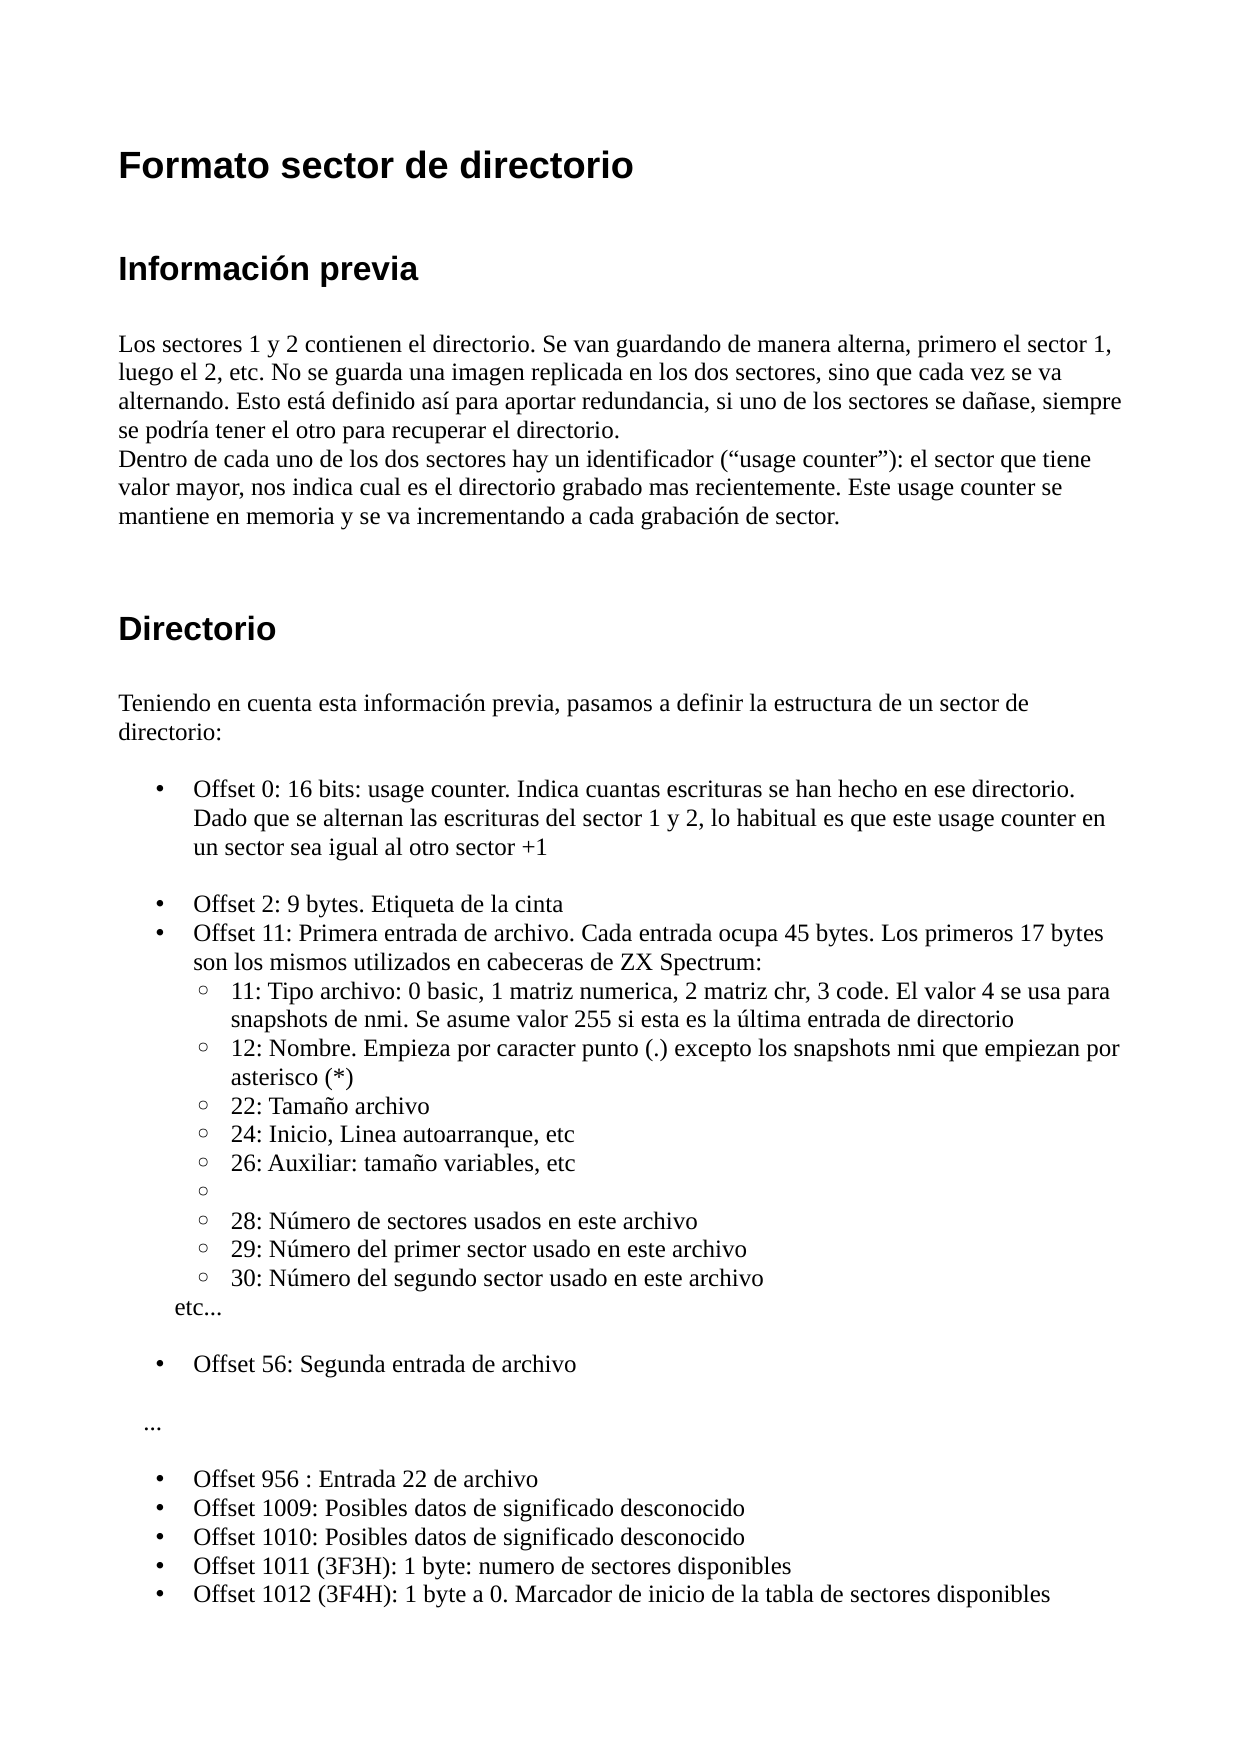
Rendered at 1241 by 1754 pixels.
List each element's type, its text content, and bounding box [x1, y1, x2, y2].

text Teniendo en cuenta esta información previa, pasamos a definir la estructura de un sector de directorio: [118, 688, 1122, 746]
text Los sectores 1 y 2 contienen el directorio. Se van guardando de manera alterna, primero el sector 1, luego el 2, etc. No se guarda una imagen replicada en los dos sectores, sino que cada vez se va alternando. Esto está definido así para aportar redundancia, si uno de los sectores se dañase, siempre se podría tener el otro para recuperar el directorio. [118, 329, 1122, 444]
text ... [118, 1407, 1122, 1436]
subtitle Información previa [118, 249, 1122, 287]
list Offset 11: Primera entrada de archivo. Cada entrada ocupa 45 bytes. Los primeros 17 bytes son los mismos utilizados en cabeceras de ZX Spectrum: [156, 918, 1122, 976]
list Offset 956 : Entrada 22 de archivo [156, 1464, 1122, 1493]
list 22: Tamaño archivo [193, 1091, 1122, 1119]
text etc... [118, 1292, 1122, 1321]
list Offset 1012 (3F4H): 1 byte a 0. Marcador de inicio de la tabla de sectores disponibles [156, 1579, 1122, 1608]
list 30: Número del segundo sector usado en este archivo [193, 1263, 1122, 1292]
list Offset 1009: Posibles datos de significado desconocido [156, 1493, 1122, 1522]
list 28: Número de sectores usados en este archivo [193, 1206, 1122, 1234]
list 12: Nombre. Empieza por caracter punto (.) excepto los snapshots nmi que empiezan por asterisco (*) [193, 1033, 1122, 1091]
list 29: Número del primer sector usado en este archivo [193, 1234, 1122, 1263]
list Offset 0: 16 bits: usage counter. Indica cuantas escrituras se han hecho en ese directorio. Dado que se alternan las escrituras del sector 1 y 2, lo habitual es que este usage counter en un sector sea igual al otro sector +1 [156, 774, 1122, 861]
list 11: Tipo archivo: 0 basic, 1 matriz numerica, 2 matriz chr, 3 code. El valor 4 se usa para snapshots de nmi. Se asume valor 255 si esta es la última entrada de directorio [193, 976, 1122, 1033]
list Offset 1011 (3F3H): 1 byte: numero de sectores disponibles [156, 1551, 1122, 1579]
subtitle Directorio [118, 608, 1122, 647]
list 26: Auxiliar: tamaño variables, etc [193, 1148, 1122, 1177]
list Offset 56: Segunda entrada de archivo [156, 1349, 1122, 1378]
text Dentro de cada uno de los dos sectores hay un identificador (“usage counter”): el sector que tiene valor mayor, nos indica cual es el directorio grabado mas recientemente. Este usage counter se mantiene en memoria y se va incrementando a cada grabación de sector. [118, 444, 1122, 530]
list 24: Inicio, Linea autoarranque, etc [193, 1119, 1122, 1148]
subtitle Formato sector de directorio [118, 143, 1122, 187]
list Offset 1010: Posibles datos de significado desconocido [156, 1522, 1122, 1551]
list Offset 2: 9 bytes. Etiqueta de la cinta [156, 889, 1122, 918]
